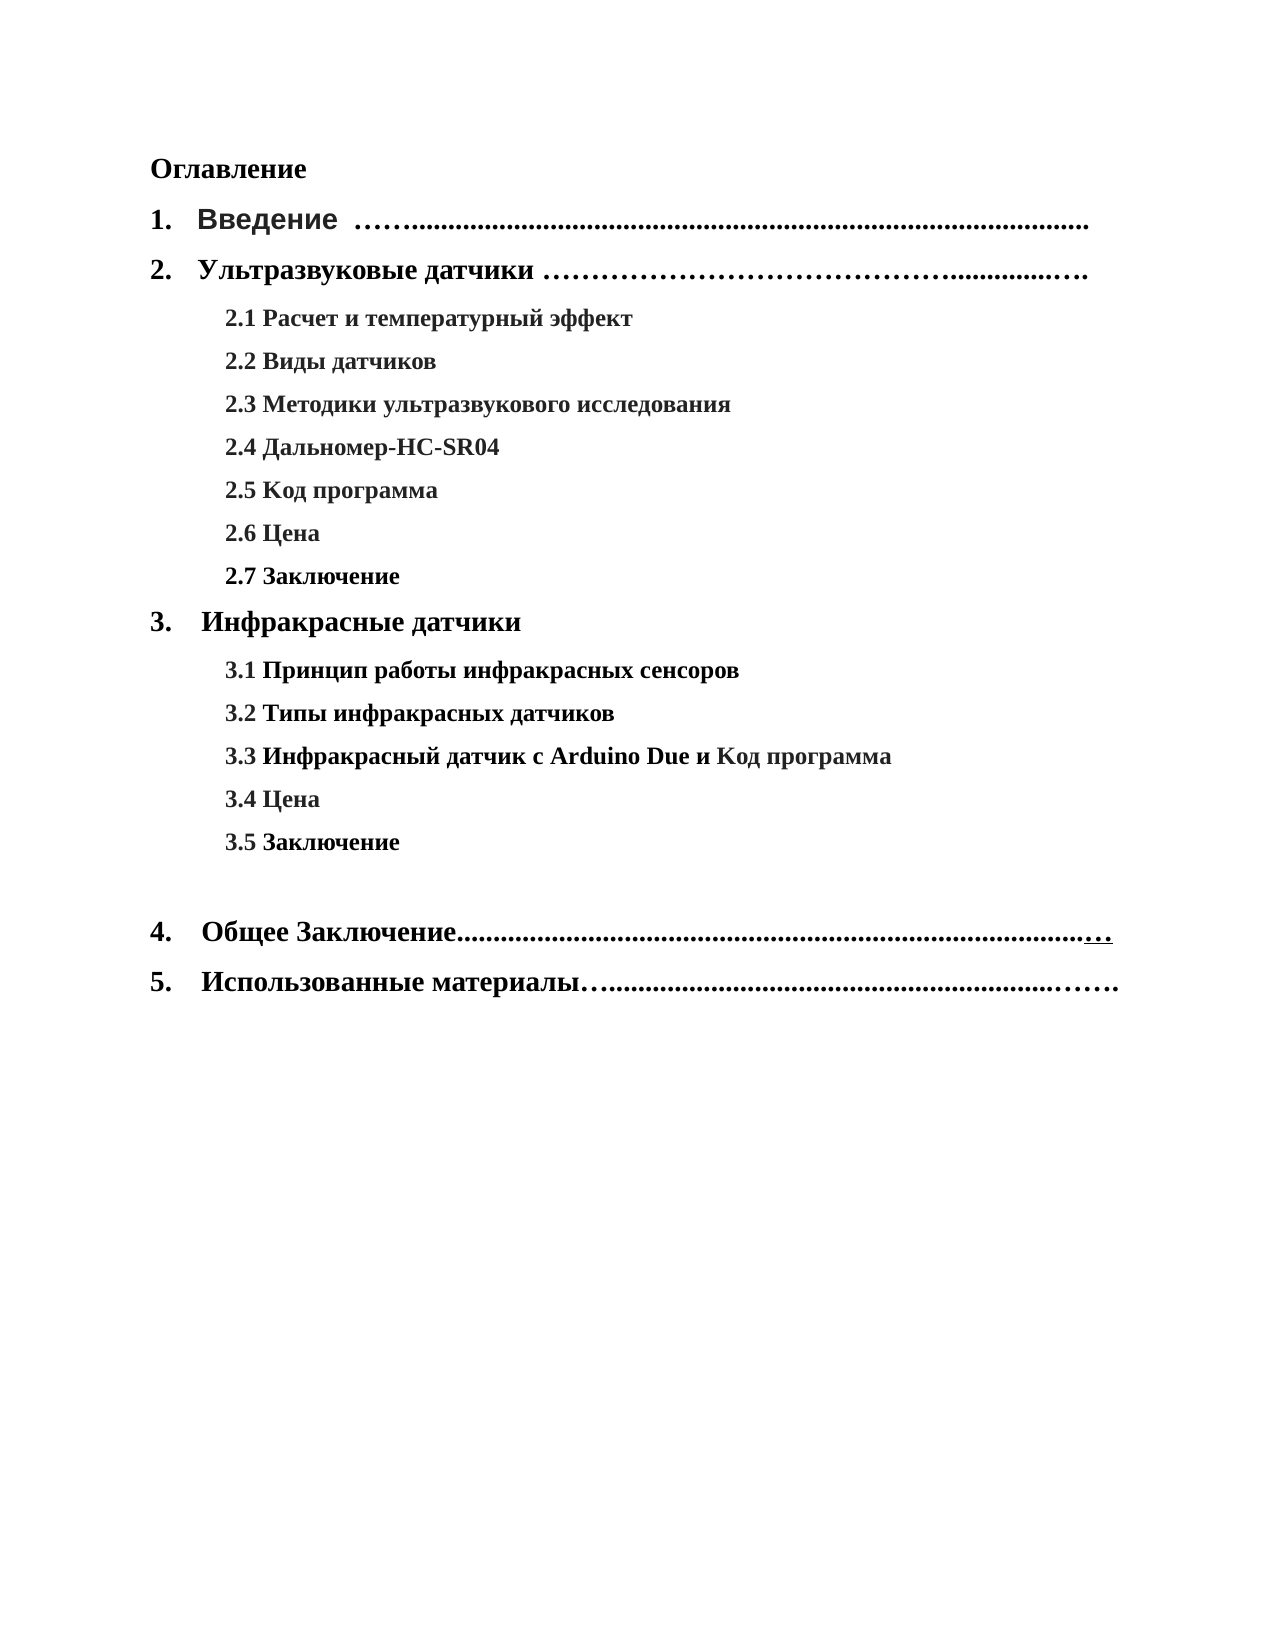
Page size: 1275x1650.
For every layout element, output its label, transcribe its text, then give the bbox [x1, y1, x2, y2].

list 2.6 Цена [187, 518, 1158, 547]
list 2.3 Mетодики ультразвукового исследования [187, 389, 1158, 418]
list 2.2 Виды датчиков [187, 346, 1158, 374]
list 3.1 Принцип работы инфракрасных сенсоров [187, 655, 1158, 684]
list 2.5 Kод программa [187, 475, 1158, 504]
list 2.4 Дальномер-HC-SR04 [187, 432, 1158, 461]
list 3.5 Заключение [187, 827, 1158, 856]
list 2.7 Заключение [187, 561, 1158, 590]
list 3.2 Типы инфракрасных датчиков [187, 698, 1158, 727]
list 4. Общее Заключение......................................................................................… [150, 914, 1158, 947]
list 5. Использованные материалы….............................................................……. [150, 964, 1158, 997]
list 3.4 Цена [187, 784, 1158, 813]
list Введение ……............................................................................................. [150, 202, 1158, 236]
list Ультразвуковые датчики ……………………………………..............…. [150, 252, 1158, 286]
list 2.1 Расчет и температурный эффект [187, 303, 1158, 331]
list 3. Инфракрасные датчики [94, 604, 1158, 638]
list 3.3 Инфракрасный датчик c Arduino Due и Kод программa [187, 741, 1158, 770]
text Оглавление [150, 152, 1158, 185]
